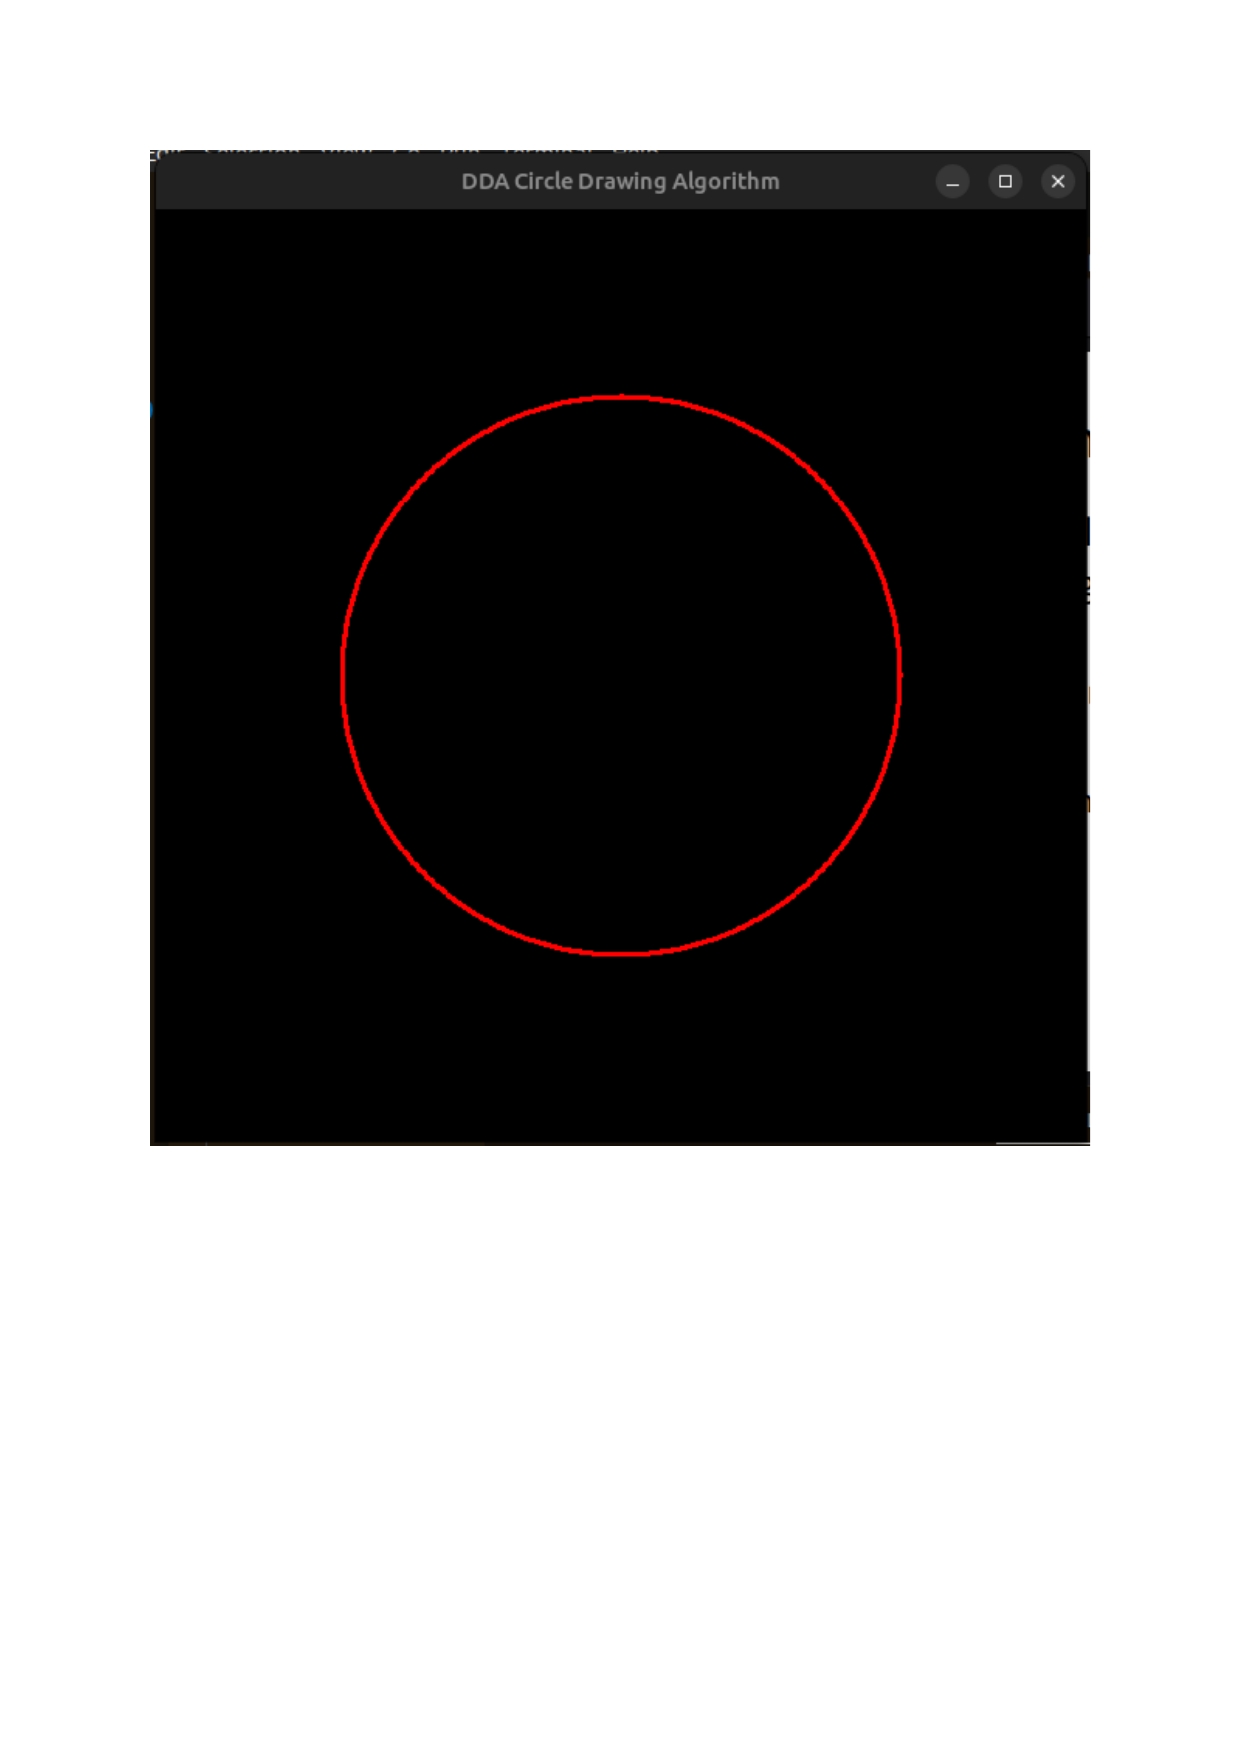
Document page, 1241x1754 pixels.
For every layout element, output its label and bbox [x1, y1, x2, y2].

picture [150, 150, 1091, 1146]
